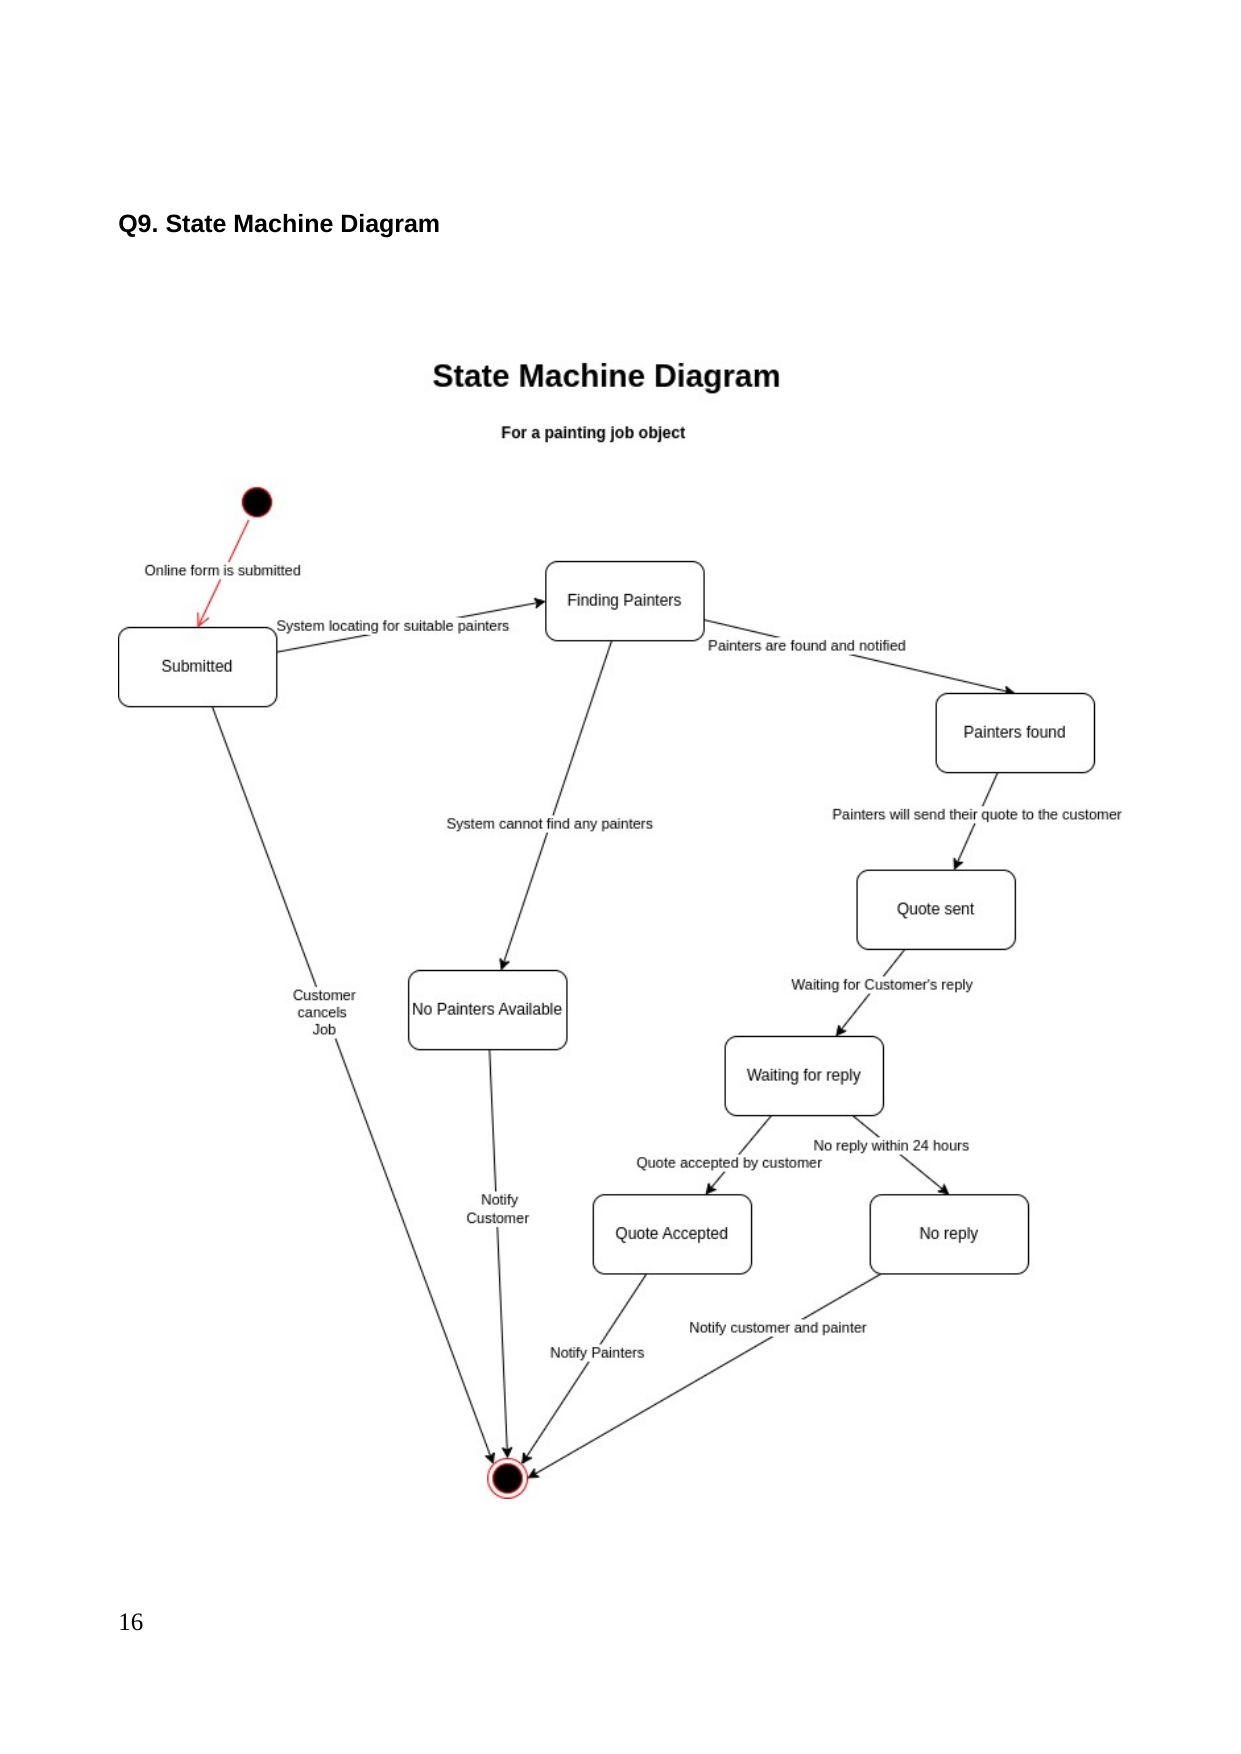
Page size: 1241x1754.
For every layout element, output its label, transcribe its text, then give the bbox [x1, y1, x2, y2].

subtitle Q9. State Machine Diagram [118, 209, 1122, 238]
picture [118, 351, 1123, 1499]
